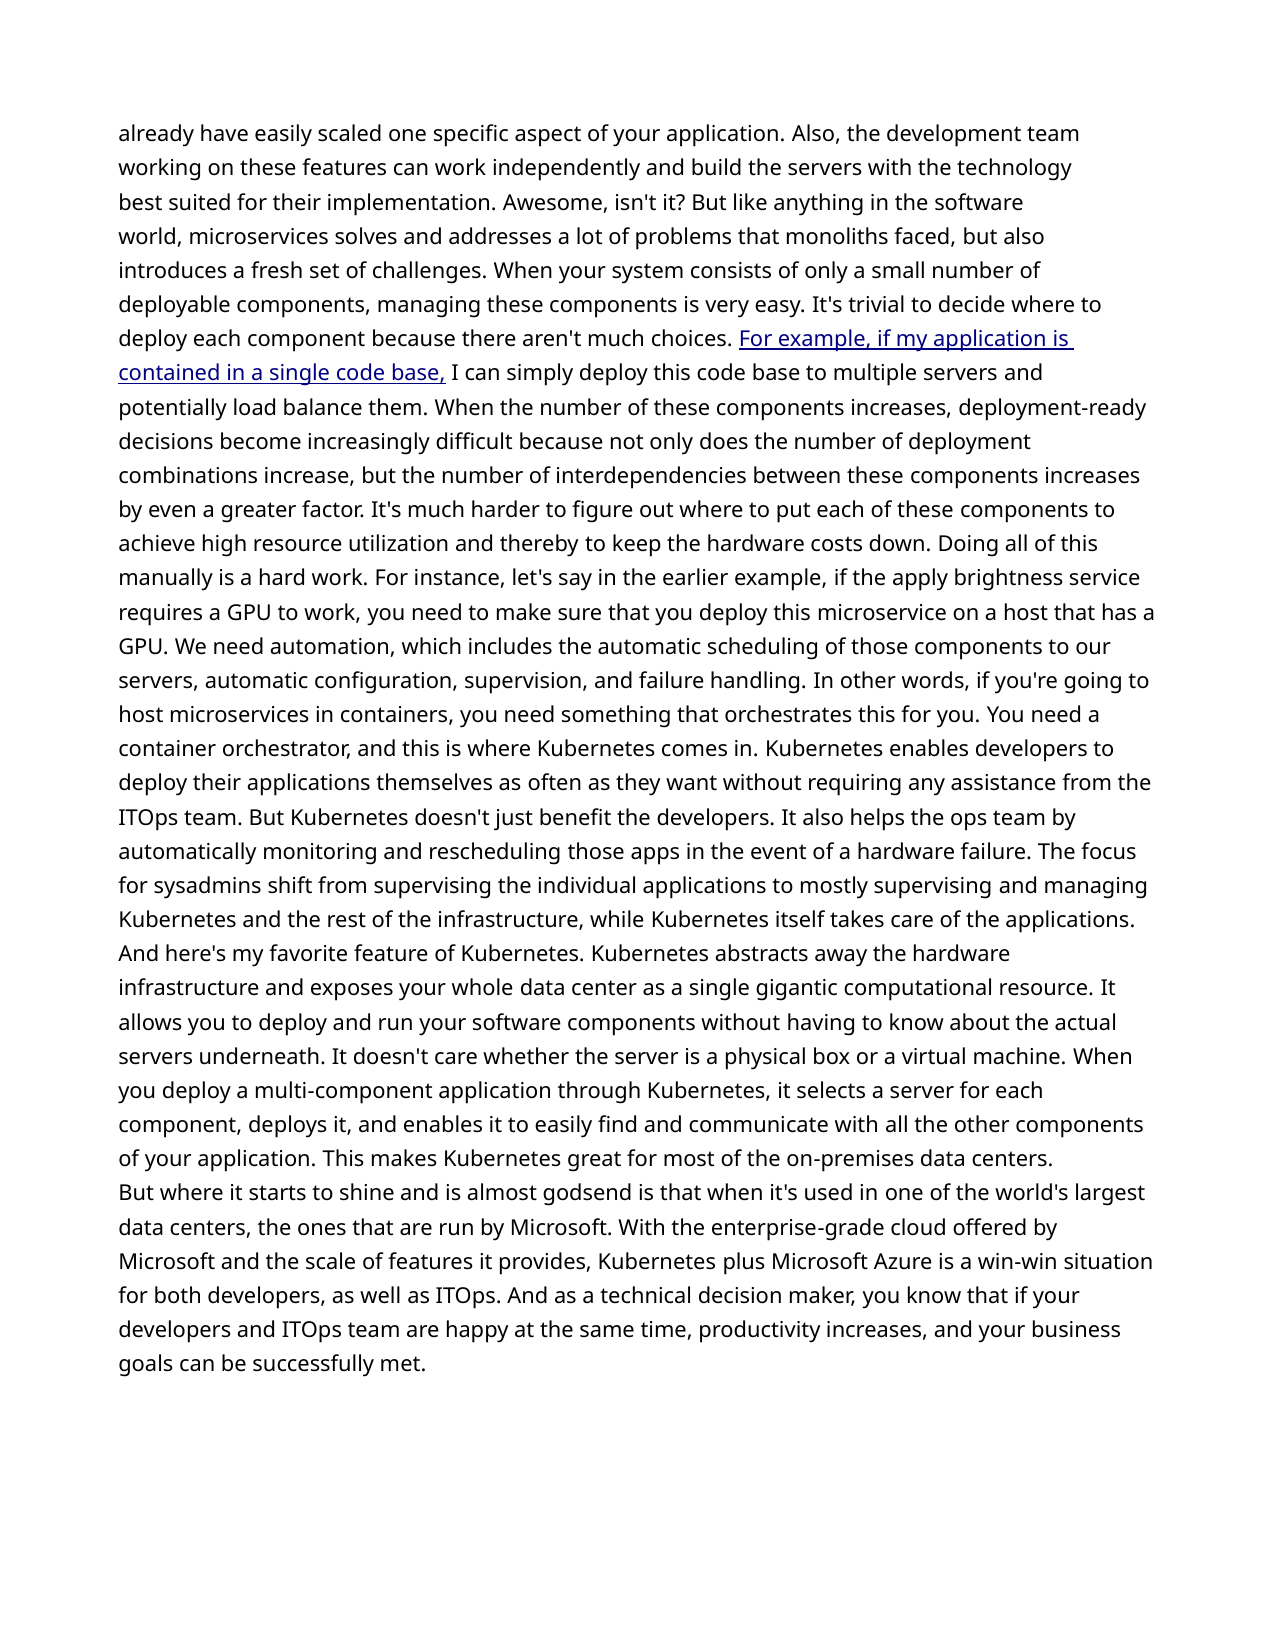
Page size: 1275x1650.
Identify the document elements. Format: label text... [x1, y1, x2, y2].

text already have easily scaled one specific aspect of your application. Also, the development team working on these features can work independently and build the servers with the technology best suited for their implementation. Awesome, isn't it? But like anything in the software world, microservices solves and addresses a lot of problems that monoliths faced, but also introduces a fresh set of challenges. When your system consists of only a small number of deployable components, managing these components is very easy. It's trivial to decide where to deploy each component because there aren't much choices. For example, if my application is contained in a single code base, I can simply deploy this code base to multiple servers and potentially load balance them. When the number of these components increases, deployment‑ready decisions become increasingly difficult because not only does the number of deployment combinations increase, but the number of interdependencies between these components increases by even a greater factor. It's much harder to figure out where to put each of these components to achieve high resource utilization and thereby to keep the hardware costs down. Doing all of this manually is a hard work. For instance, let's say in the earlier example, if the apply brightness service requires a GPU to work, you need to make sure that you deploy this microservice on a host that has a GPU. We need automation, which includes the automatic scheduling of those components to our servers, automatic configuration, supervision, and failure handling. In other words, if you're going to host microservices in containers, you need something that orchestrates this for you. You need a container orchestrator, and this is where Kubernetes comes in. Kubernetes enables developers to deploy their applications themselves as often as they want without requiring any assistance from the ITOps team. But Kubernetes doesn't just benefit the developers. It also helps the ops team by automatically monitoring and rescheduling those apps in the event of a hardware failure. The focus for sysadmins shift from supervising the individual applications to mostly supervising and managing Kubernetes and the rest of the infrastructure, while Kubernetes itself takes care of the applications. And here's my favorite feature of Kubernetes. Kubernetes abstracts away the hardware infrastructure and exposes your whole data center as a single gigantic computational resource. It allows you to deploy and run your software components without having to know about the actual servers underneath. It doesn't care whether the server is a physical box or a virtual machine. When you deploy a multi‑component application through Kubernetes, it selects a server for each component, deploys it, and enables it to easily find and communicate with all the other components of your application. This makes Kubernetes great for most of the on‑premises data centers. But where it starts to shine and is almost godsend is that when it's used in one of the world's largest data centers, the ones that are run by Microsoft. With the enterprise‑grade cloud offered by Microsoft and the scale of features it provides, Kubernetes plus Microsoft Azure is a win‑win situation for both developers, as well as ITOps. And as a technical decision maker, you know that if your developers and ITOps team are happy at the same time, productivity increases, and your business goals can be successfully met. [118, 118, 1157, 1378]
